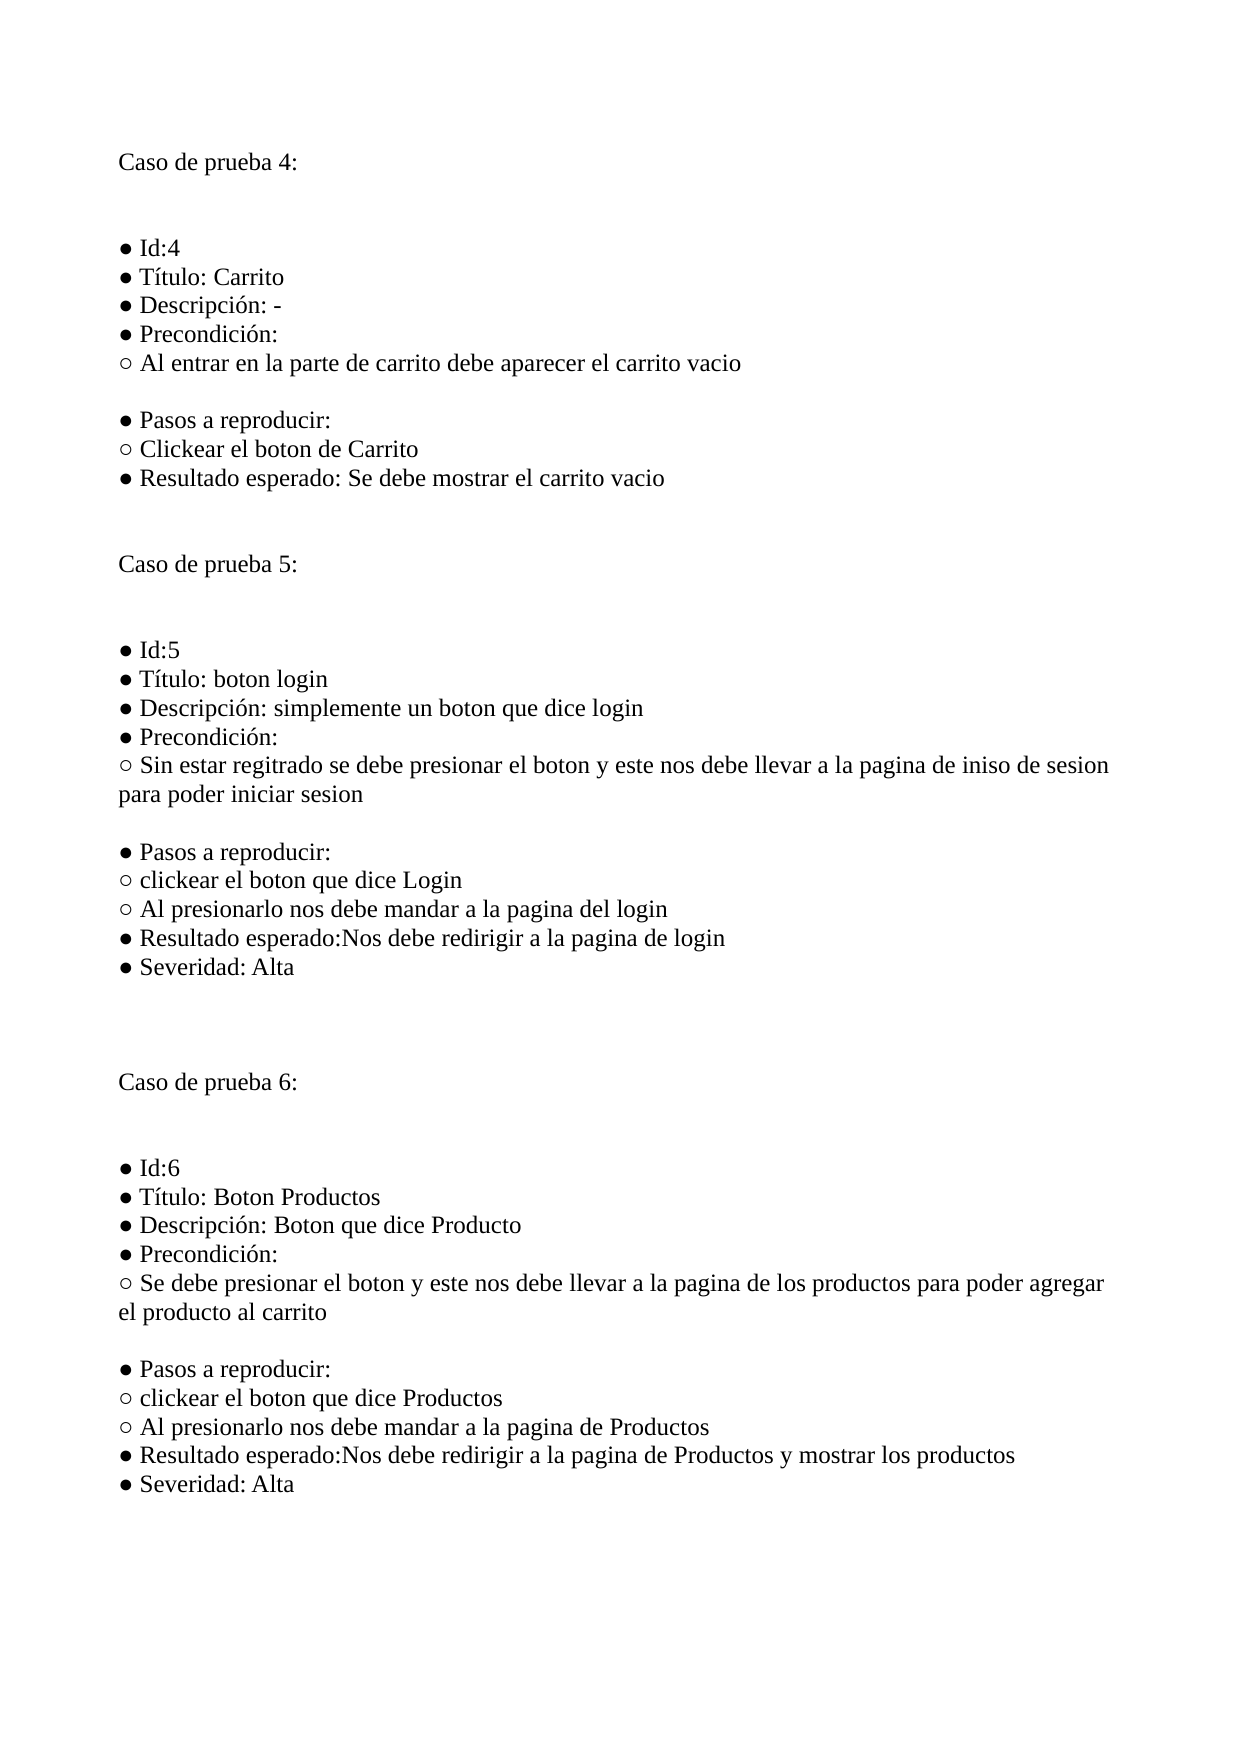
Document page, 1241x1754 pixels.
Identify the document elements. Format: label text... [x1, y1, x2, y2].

text ● Precondición: [118, 319, 1122, 348]
text ● Resultado esperado:Nos debe redirigir a la pagina de login [118, 923, 1122, 952]
text ● Severidad: Alta [118, 952, 1122, 981]
text ○ Al presionarlo nos debe mandar a la pagina del login [118, 894, 1122, 923]
text ● Descripción: - [118, 291, 1122, 319]
text ○ Al presionarlo nos debe mandar a la pagina de Productos [118, 1412, 1122, 1441]
text ● Precondición: [118, 722, 1122, 751]
text ● Severidad: Alta [118, 1469, 1122, 1498]
text ○ Al entrar en la parte de carrito debe aparecer el carrito vacio [118, 348, 1122, 377]
text ● Resultado esperado: Se debe mostrar el carrito vacio [118, 463, 1122, 492]
text Caso de prueba 6: [118, 1067, 1122, 1096]
text ● Id:5 [118, 636, 1122, 664]
text ○ Sin estar regitrado se debe presionar el boton y este nos debe llevar a la pagina de iniso de sesion para poder iniciar sesion [118, 751, 1122, 808]
text ● Descripción: simplemente un boton que dice login [118, 693, 1122, 722]
text Caso de prueba 5: [118, 549, 1122, 578]
text ● Descripción: Boton que dice Producto [118, 1211, 1122, 1239]
text ○ clickear el boton que dice Productos [118, 1383, 1122, 1412]
text ● Resultado esperado:Nos debe redirigir a la pagina de Productos y mostrar los productos [118, 1441, 1122, 1469]
text ● Id:6 [118, 1153, 1122, 1182]
text ● Id:4 [118, 233, 1122, 262]
text ○ clickear el boton que dice Login [118, 866, 1122, 894]
text ○ Clickear el boton de Carrito [118, 434, 1122, 463]
text ● Pasos a reproducir: [118, 406, 1122, 434]
text ● Título: Boton Productos [118, 1182, 1122, 1211]
text Caso de prueba 4: [118, 147, 1122, 176]
text ● Pasos a reproducir: [118, 1354, 1122, 1383]
text ● Pasos a reproducir: [118, 837, 1122, 866]
text ○ Se debe presionar el boton y este nos debe llevar a la pagina de los productos para poder agregar el producto al carrito [118, 1268, 1122, 1326]
text ● Título: boton login [118, 664, 1122, 693]
text ● Título: Carrito [118, 262, 1122, 291]
text ● Precondición: [118, 1239, 1122, 1268]
